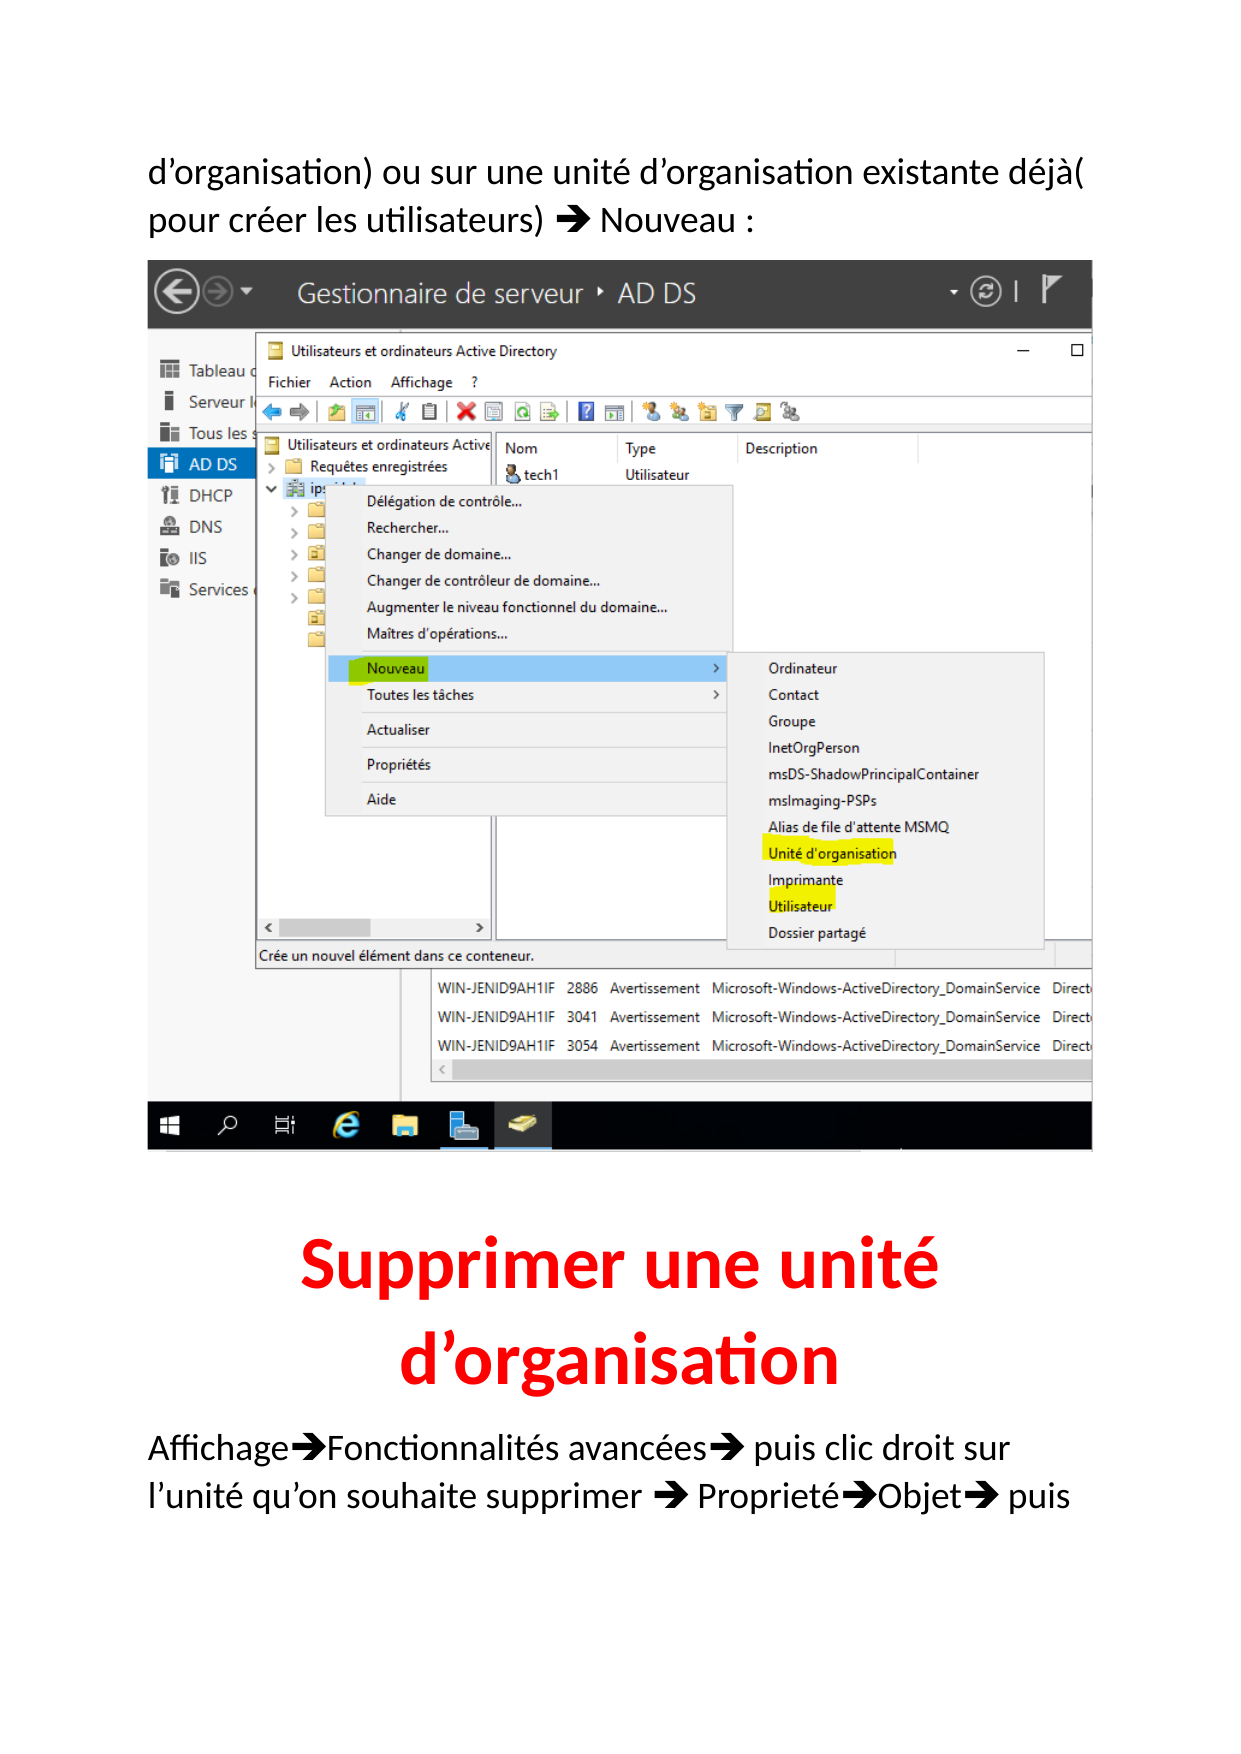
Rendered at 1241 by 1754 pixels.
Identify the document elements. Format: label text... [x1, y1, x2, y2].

text AffichageFonctionnalités avancées puis clic droit sur l’unité qu’on souhaite supprimer  ProprietéObjet puis [148, 1424, 1093, 1518]
text d’organisation) ou sur une unité d’organisation existante déjà( pour créer les utilisateurs)  Nouveau : [148, 148, 1093, 242]
text Supprimer une unité d’organisation [148, 1216, 1093, 1403]
